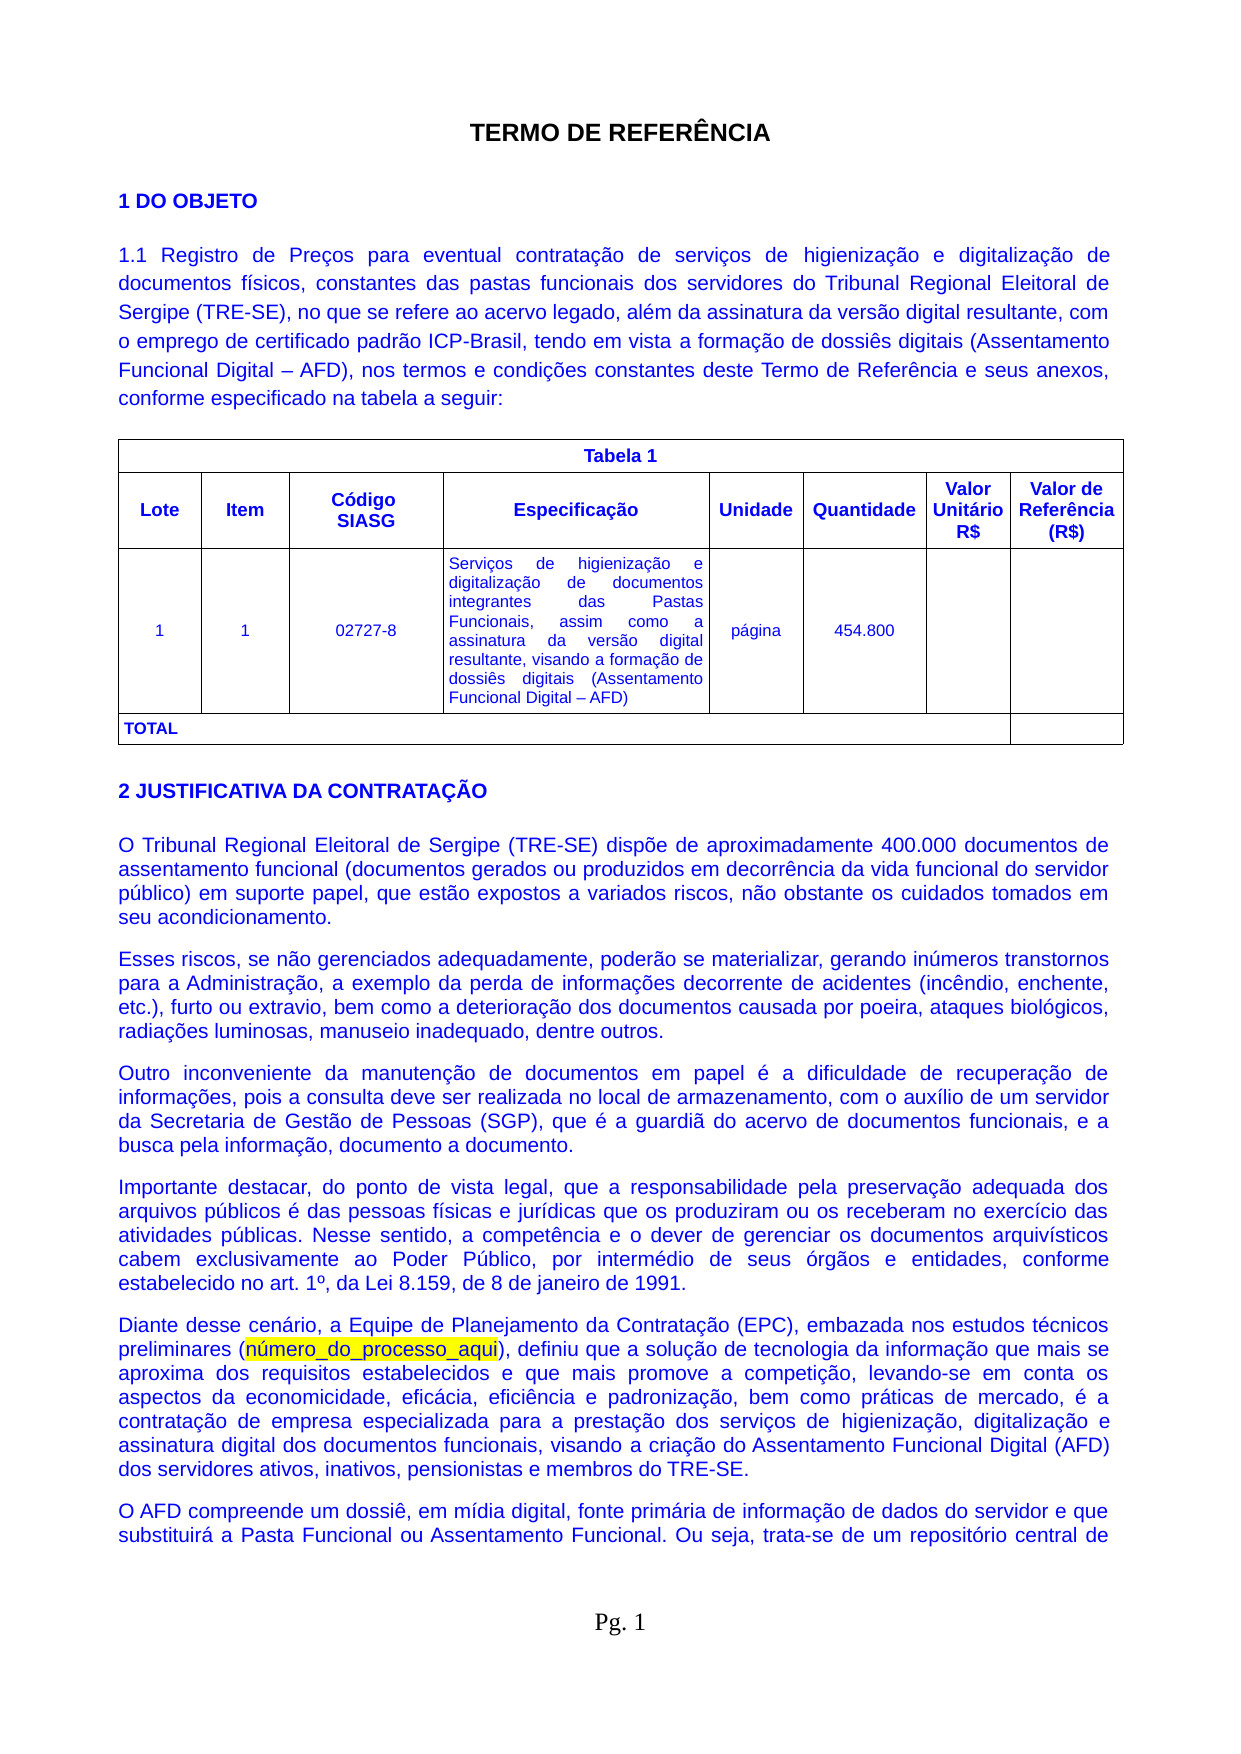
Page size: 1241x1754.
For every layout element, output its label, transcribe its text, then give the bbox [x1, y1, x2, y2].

table_cell 1 [119, 549, 201, 713]
table_cell Valor de Referência (R$) [1011, 473, 1123, 548]
table_cell [927, 549, 1010, 713]
table_header Tabela 1 [119, 440, 1123, 472]
table_cell Especificação [444, 473, 709, 548]
table_cell Valor Unitário R$ [927, 473, 1010, 548]
text 2 JUSTIFICATIVA DA CONTRATAÇÃO [118, 779, 1110, 803]
table_cell Item [202, 473, 289, 548]
text 1.1 Registro de Preços para eventual contratação de serviços de higienização e digitalização de documentos físicos, constantes das pastas funcionais dos servidores do Tribunal Regional Eleitoral de Sergipe (TRE-SE), no que se refere ao acervo legado, além da assinatura da versão digital resultante, com o emprego de certificado padrão ICP-Brasil, tendo em vista a formação de dossiês digitais (Assentamento Funcional Digital – AFD), nos termos e condições constantes deste Termo de Referência e seus anexos, conforme especificado na tabela a seguir: [118, 242, 1110, 410]
table_cell Lote [119, 473, 201, 548]
text O Tribunal Regional Eleitoral de Sergipe (TRE-SE) dispõe de aproximadamente 400.000 documentos de assentamento funcional (documentos gerados ou produzidos em decorrência da vida funcional do servidor público) em suporte papel, que estão expostos a variados riscos, não obstante os cuidados tomados em seu acondicionamento. [118, 833, 1110, 928]
table_cell 454.800 [804, 549, 926, 713]
table_cell Quantidade [804, 473, 926, 548]
table_cell página [710, 549, 803, 713]
table_cell Código SIASG [290, 473, 443, 548]
text O AFD compreende um dossiê, em mídia digital, fonte primária de informação de dados do servidor e que substituirá a Pasta Funcional ou Assentamento Funcional. Ou seja, trata-se de um repositório central de [118, 1499, 1110, 1547]
table_cell [1011, 549, 1123, 713]
table_cell Unidade [710, 473, 803, 548]
text Importante destacar, do ponto de vista legal, que a responsabilidade pela preservação adequada dos arquivos públicos é das pessoas físicas e jurídicas que os produziram ou os receberam no exercício das atividades públicas. Nesse sentido, a competência e o dever de gerenciar os documentos arquivísticos cabem exclusivamente ao Poder Público, por intermédio de seus órgãos e entidades, conforme estabelecido no art. 1º, da Lei 8.159, de 8 de janeiro de 1991. [118, 1175, 1110, 1295]
table_cell [1011, 714, 1123, 744]
table_cell 02727-8 [290, 549, 443, 713]
text Diante desse cenário, a Equipe de Planejamento da Contratação (EPC), embazada nos estudos técnicos preliminares (número_do_processo_aqui), definiu que a solução de tecnologia da informação que mais se aproxima dos requisitos estabelecidos e que mais promove a competição, levando-se em conta os aspectos da economicidade, eficácia, eficiência e padronização, bem como práticas de mercado, é a contratação de empresa especializada para a prestação dos serviços de higienização, digitalização e assinatura digital dos documentos funcionais, visando a criação do Assentamento Funcional Digital (AFD) dos servidores ativos, inativos, pensionistas e membros do TRE-SE. [118, 1313, 1110, 1481]
table_cell 1 [202, 549, 289, 713]
table_cell TOTAL [119, 714, 1010, 744]
text 1 DO OBJETO [118, 189, 1110, 213]
table_cell Serviços de higienização e digitalização de documentos integrantes das Pastas Funcionais, assim como a assinatura da versão digital resultante, visando a formação de dossiês digitais (Assentamento Funcional Digital – AFD) [444, 549, 709, 713]
text Esses riscos, se não gerenciados adequadamente, poderão se materializar, gerando inúmeros transtornos para a Administração, a exemplo da perda de informações decorrente de acidentes (incêndio, enchente, etc.), furto ou extravio, bem como a deterioração dos documentos causada por poeira, ataques biológicos, radiações luminosas, manuseio inadequado, dentre outros. [118, 947, 1110, 1043]
text Outro inconveniente da manutenção de documentos em papel é a dificuldade de recuperação de informações, pois a consulta deve ser realizada no local de armazenamento, com o auxílio de um servidor da Secretaria de Gestão de Pessoas (SGP), que é a guardiã do acervo de documentos funcionais, e a busca pela informação, documento a documento. [118, 1061, 1110, 1157]
